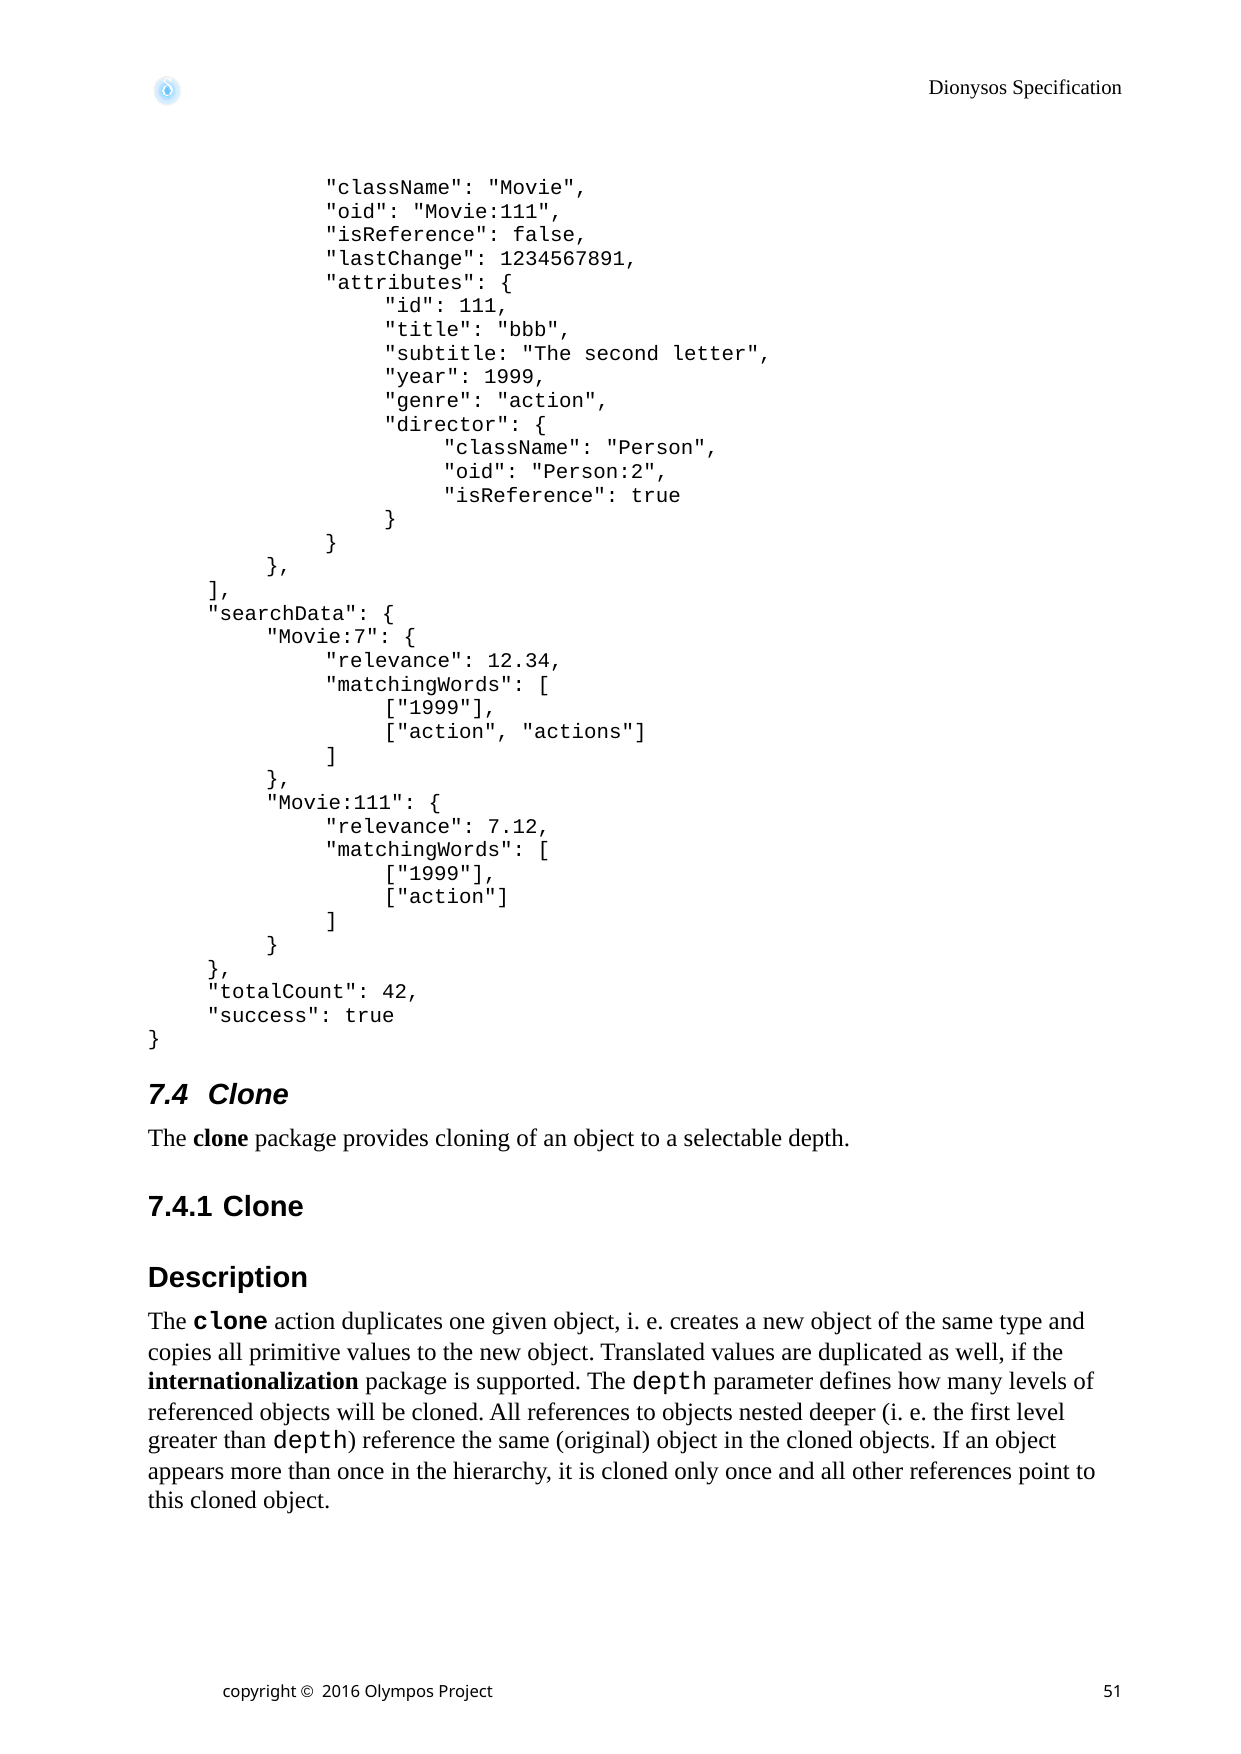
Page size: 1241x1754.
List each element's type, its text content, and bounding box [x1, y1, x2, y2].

picture [152, 75, 184, 106]
text "searchData": { [148, 603, 1122, 626]
text ] [148, 910, 1122, 934]
text "year": 1999, [148, 366, 1122, 390]
text } [148, 934, 1122, 957]
text "director": { [148, 414, 1122, 437]
text ], [148, 579, 1122, 603]
text "matchingWords": [ [148, 674, 1122, 697]
text ["action"] [148, 887, 1122, 910]
text "relevance": 7.12, [148, 816, 1122, 839]
text }, [148, 556, 1122, 579]
text ["1999"], [148, 863, 1122, 887]
text ["action", "actions"] [148, 721, 1122, 745]
text "genre": "action", [148, 390, 1122, 414]
text "Movie:7": { [148, 626, 1122, 650]
text "className": "Movie", [148, 177, 1122, 201]
text }, [148, 957, 1122, 981]
text "isReference": false, [148, 224, 1122, 248]
text "Movie:111": { [148, 792, 1122, 816]
text "attributes": { [148, 272, 1122, 295]
text } [148, 532, 1122, 556]
text "isReference": true [148, 484, 1122, 508]
text "title": "bbb", [148, 319, 1122, 343]
subtitle Clone [148, 1077, 1122, 1111]
text ] [148, 745, 1122, 768]
text "oid": "Movie:111", [148, 201, 1122, 224]
text }, [148, 768, 1122, 792]
text The clone action duplicates one given object, i. e. creates a new object of the same type and copies all primitive values to the new object. Translated values are duplicated as well, if the internationalization package is supported. The depth parameter defines how many levels of referenced objects will be cloned. All references to objects nested deeper (i. e. the first level greater than depth) reference the same (original) object in the cloned objects. If an object appears more than once in the hierarchy, it is cloned only once and all other references point to this cloned object. [148, 1306, 1122, 1514]
text "matchingWords": [ [148, 839, 1122, 863]
text "relevance": 12.34, [148, 650, 1122, 674]
text "className": "Person", [148, 437, 1122, 461]
text "id": 111, [148, 295, 1122, 319]
text "subtitle: "The second letter", [148, 343, 1122, 366]
text "success": true [148, 1005, 1122, 1028]
text } [148, 508, 1122, 532]
text } [148, 1028, 1122, 1052]
subtitle Clone [148, 1189, 1122, 1223]
text ["1999"], [148, 697, 1122, 721]
text The clone package provides cloning of an object to a selectable depth. [148, 1123, 1122, 1152]
text Description [148, 1260, 1122, 1294]
text "totalCount": 42, [148, 981, 1122, 1005]
text "oid": "Person:2", [148, 461, 1122, 484]
text "lastChange": 1234567891, [148, 248, 1122, 272]
